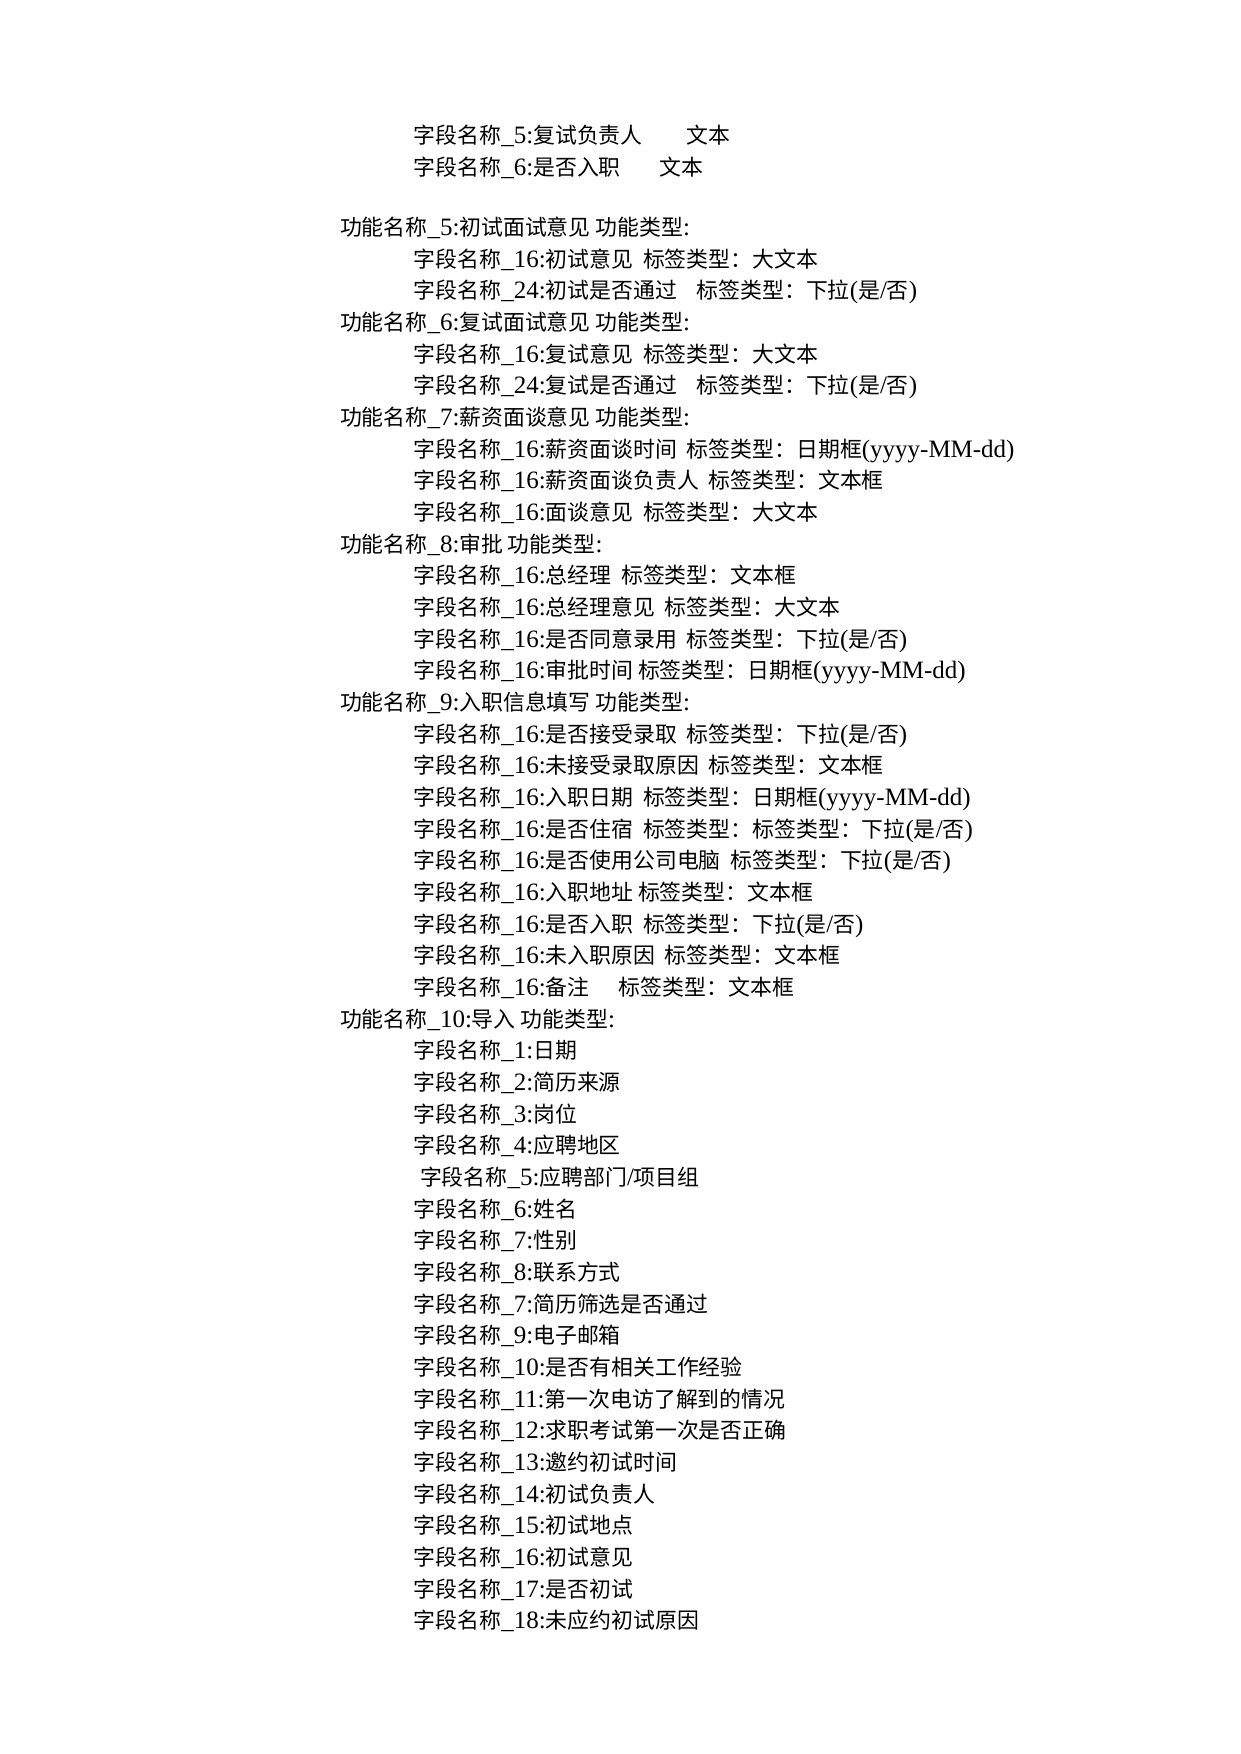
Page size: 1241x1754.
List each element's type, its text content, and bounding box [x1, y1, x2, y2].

text 字段名称_2:简历来源 [118, 1065, 1122, 1097]
text 字段名称_5:复试负责人 文本 [118, 118, 1122, 150]
text 字段名称_16:是否入职 标签类型：下拉(是/否) [118, 907, 1122, 938]
text 功能名称_7:薪资面谈意见 功能类型: [118, 400, 1122, 432]
text 字段名称_16:总经理意见 标签类型：大文本 [118, 590, 1122, 622]
text 字段名称_16:是否接受录取 标签类型：下拉(是/否) [118, 717, 1122, 748]
text 字段名称_16:备注 标签类型：文本框 [118, 970, 1122, 1002]
text 字段名称_16:是否使用公司电脑 标签类型：下拉(是/否) [118, 843, 1122, 875]
text 字段名称_16:是否住宿 标签类型：标签类型：下拉(是/否) [118, 812, 1122, 843]
text 字段名称_6:是否入职 文本 [118, 150, 1122, 181]
text 功能名称_5:初试面试意见 功能类型: [118, 210, 1122, 242]
text 功能名称_9:入职信息填写 功能类型: [118, 685, 1122, 717]
text 字段名称_16:初试意见 标签类型：大文本 [118, 242, 1122, 273]
text 字段名称_16:审批时间 标签类型：日期框(yyyy-MM-dd) [118, 653, 1122, 685]
text 字段名称_18:未应约初试原因 [118, 1603, 1122, 1635]
text 字段名称_16:薪资面谈负责人 标签类型：文本框 [118, 463, 1122, 495]
text 字段名称_16:面谈意见 标签类型：大文本 [118, 495, 1122, 527]
text 字段名称_9:电子邮箱 [118, 1318, 1122, 1350]
text 字段名称_1:日期 [118, 1033, 1122, 1065]
text 字段名称_16:薪资面谈时间 标签类型：日期框(yyyy-MM-dd) [118, 432, 1122, 463]
text 字段名称_8:联系方式 [118, 1255, 1122, 1287]
text 字段名称_6:姓名 [118, 1192, 1122, 1223]
text 功能名称_10:导入 功能类型: [118, 1002, 1122, 1033]
text 字段名称_14:初试负责人 [118, 1477, 1122, 1508]
text 字段名称_13:邀约初试时间 [118, 1445, 1122, 1477]
text 字段名称_17:是否初试 [118, 1572, 1122, 1603]
text 字段名称_3:岗位 [118, 1097, 1122, 1128]
text 字段名称_15:初试地点 [118, 1508, 1122, 1540]
text 字段名称_16:初试意见 [118, 1540, 1122, 1572]
text 字段名称_16:未入职原因 标签类型：文本框 [118, 938, 1122, 970]
text 功能名称_8:审批 功能类型: [118, 527, 1122, 558]
text 字段名称_7:简历筛选是否通过 [118, 1287, 1122, 1318]
text 字段名称_16:复试意见 标签类型：大文本 [118, 337, 1122, 368]
text 字段名称_16:是否同意录用 标签类型：下拉(是/否) [118, 622, 1122, 653]
text 字段名称_24:初试是否通过 标签类型：下拉(是/否) [118, 273, 1122, 305]
text 字段名称_11:第一次电访了解到的情况 [118, 1382, 1122, 1413]
text 字段名称_16:总经理 标签类型：文本框 [118, 558, 1122, 590]
text 字段名称_16:入职地址 标签类型：文本框 [118, 875, 1122, 907]
text 功能名称_6:复试面试意见 功能类型: [118, 305, 1122, 337]
text 字段名称_16:未接受录取原因 标签类型：文本框 [118, 748, 1122, 780]
text 字段名称_5:应聘部门/项目组 [118, 1160, 1122, 1192]
text 字段名称_12:求职考试第一次是否正确 [118, 1413, 1122, 1445]
text 字段名称_10:是否有相关工作经验 [118, 1350, 1122, 1382]
text 字段名称_4:应聘地区 [118, 1128, 1122, 1160]
text 字段名称_16:入职日期 标签类型：日期框(yyyy-MM-dd) [118, 780, 1122, 812]
text 字段名称_7:性别 [118, 1223, 1122, 1255]
text 字段名称_24:复试是否通过 标签类型：下拉(是/否) [118, 368, 1122, 400]
